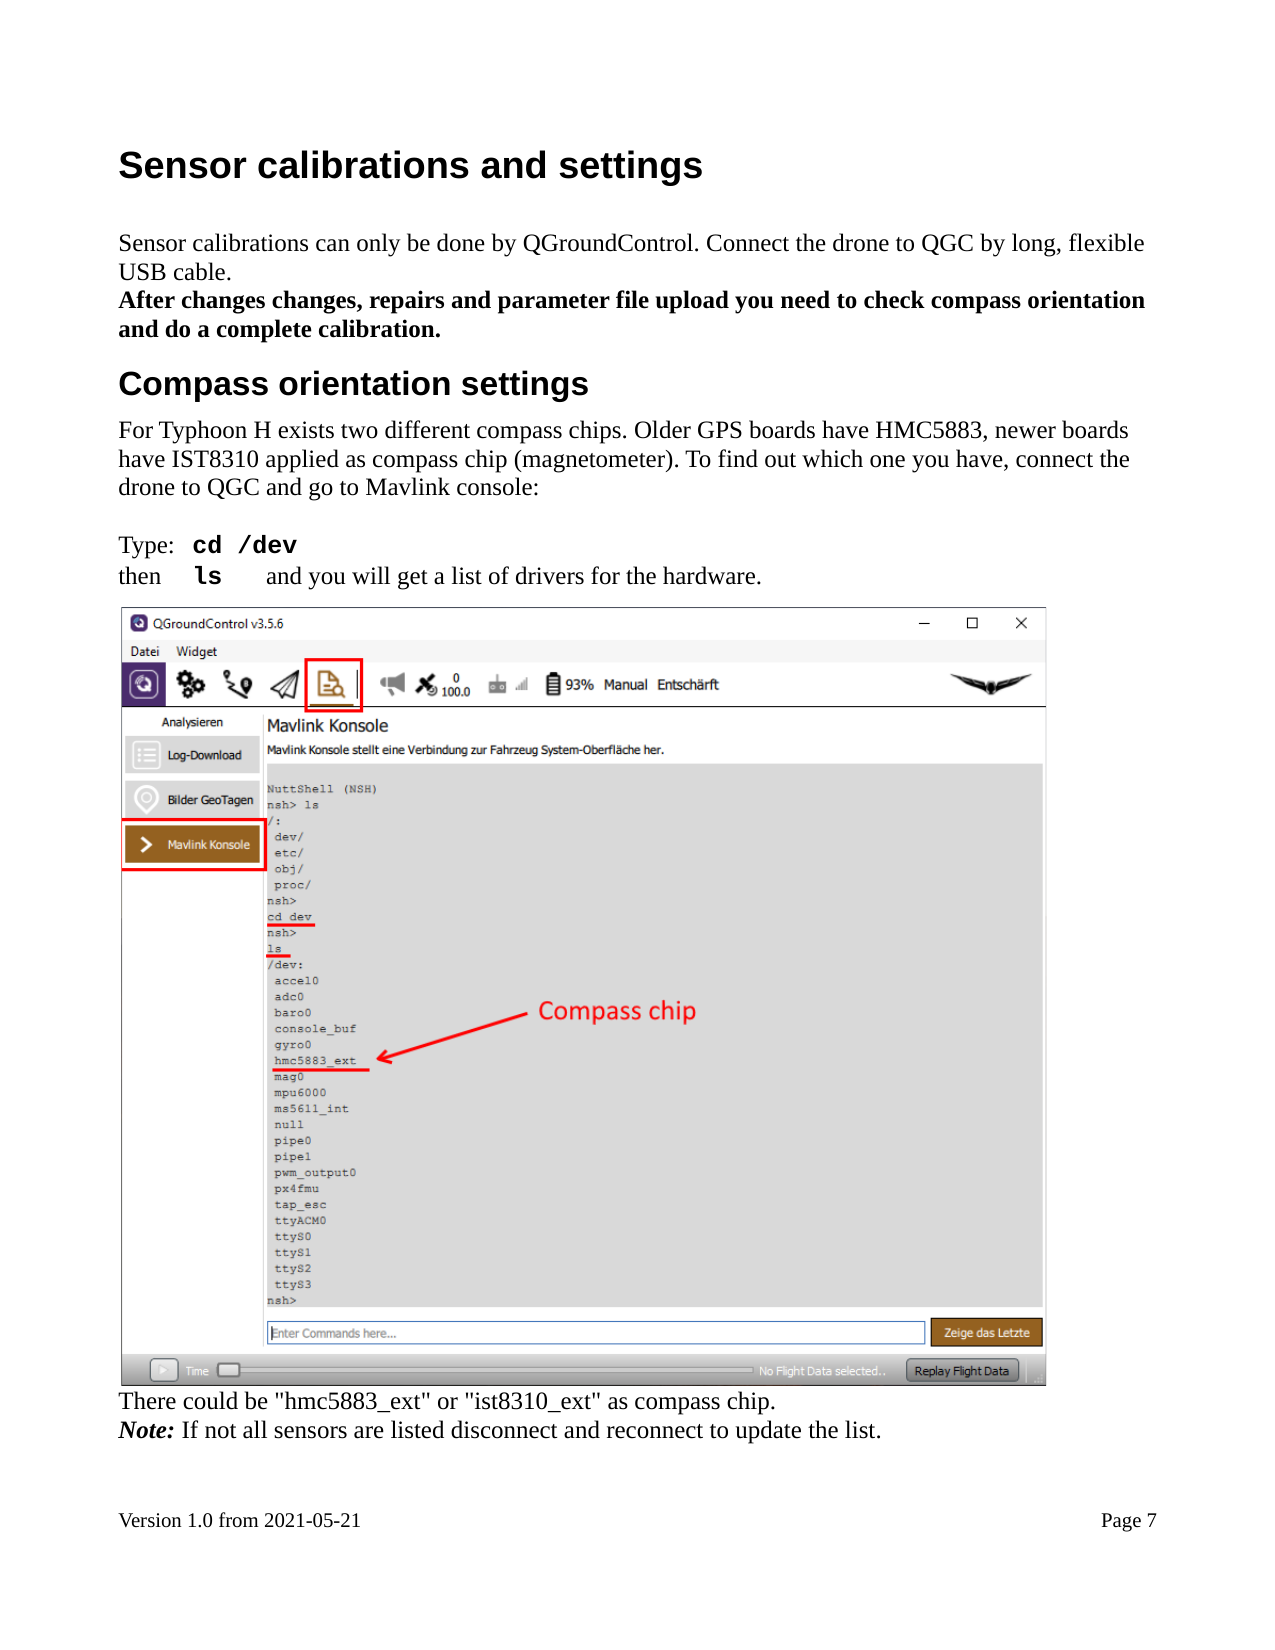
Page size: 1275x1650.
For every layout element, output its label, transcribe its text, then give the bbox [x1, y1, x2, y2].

text Note: If not all sensors are listed disconnect and reconnect to update the list. [118, 1415, 1157, 1443]
text After changes changes, repairs and parameter file upload you need to check compass orientation and do a complete calibration. [118, 286, 1157, 343]
text There could be "hmc5883_ext" or "ist8310_ext" as compass chip. [118, 592, 1157, 1415]
text Type: cd /dev [118, 530, 1157, 561]
text For Typhoon H exists two different compass chips. Older GPS boards have HMC5883, newer boards have IST8310 applied as compass chip (magnetometer). To find out which one you have, connect the drone to QGC and go to Mavlink console: [118, 415, 1157, 501]
picture [121, 607, 1047, 1386]
subtitle Sensor calibrations and settings [118, 143, 1157, 187]
text then ls and you will get a list of drivers for the hardware. [118, 561, 1157, 592]
text Sensor calibrations can only be done by QGroundControl. Connect the drone to QGC by long, flexible USB cable. [118, 228, 1157, 286]
subtitle Compass orientation settings [118, 364, 1157, 402]
